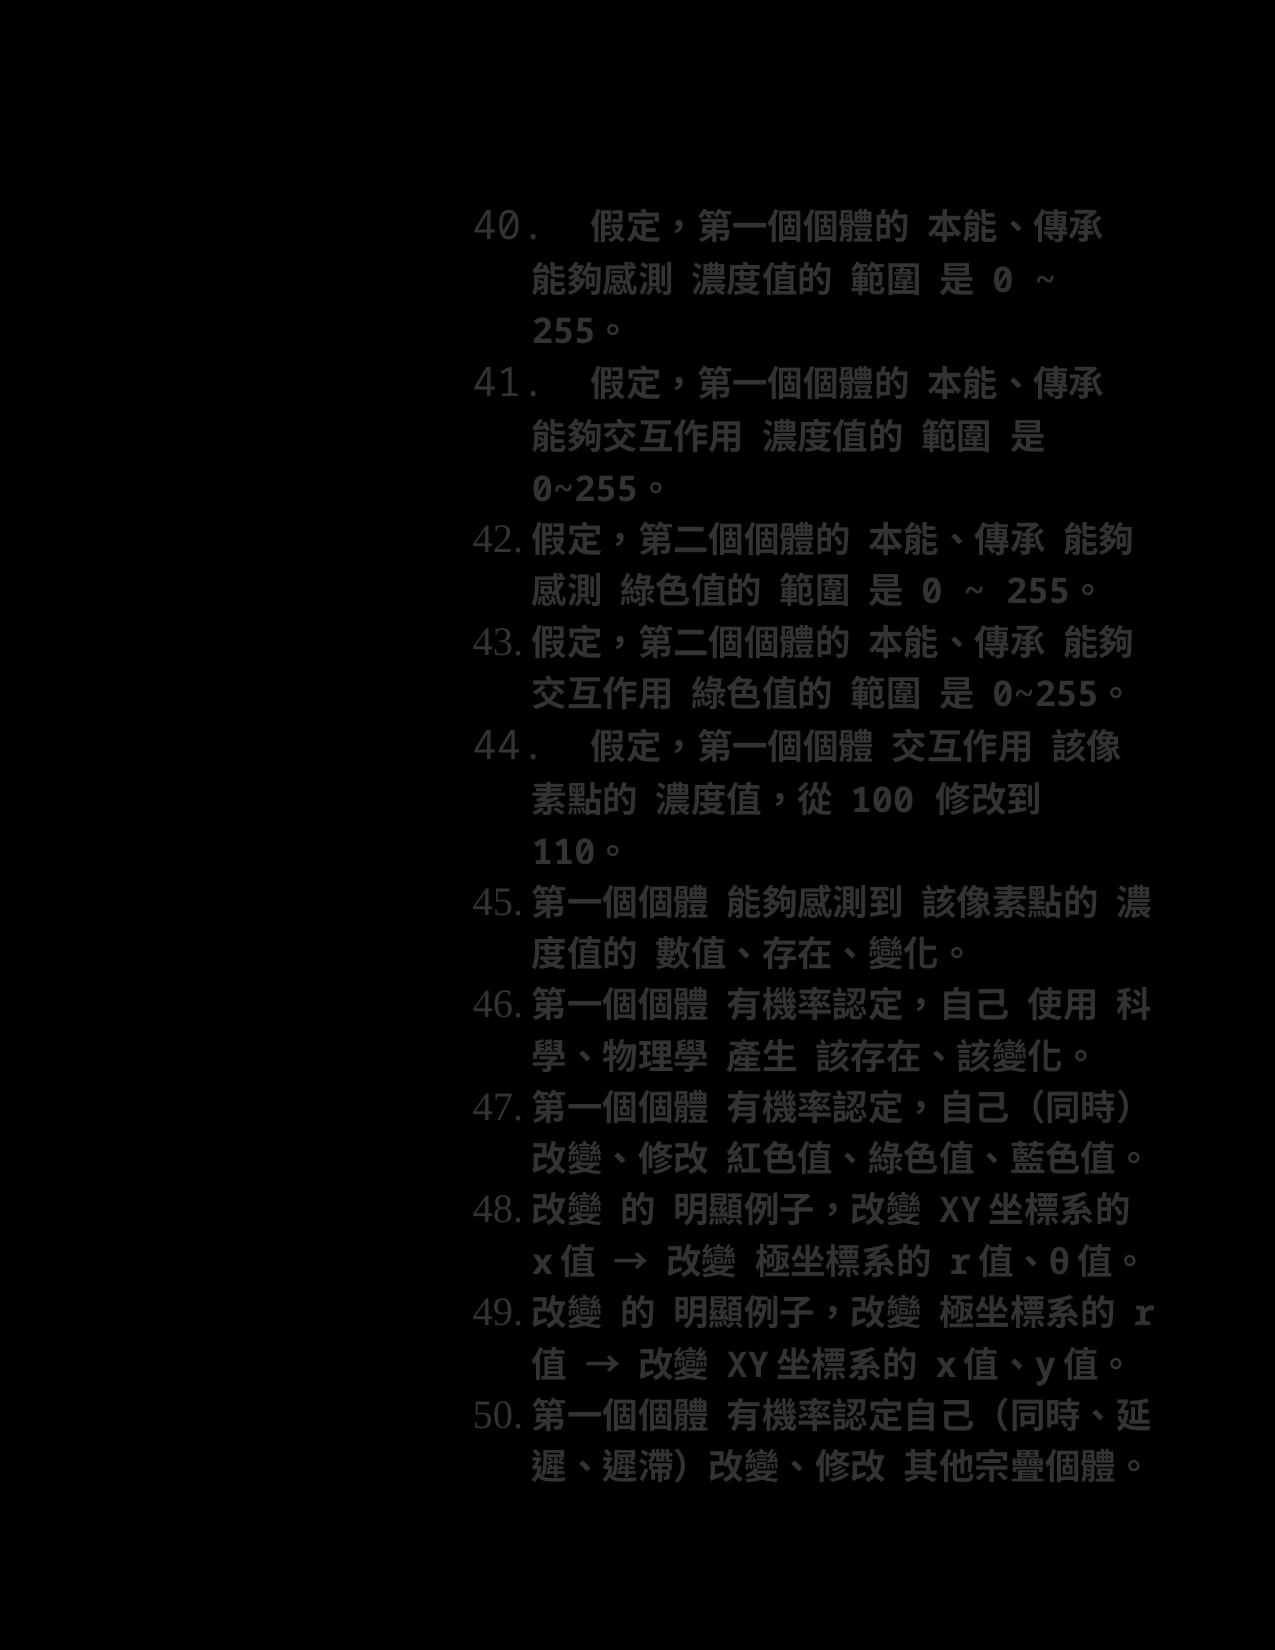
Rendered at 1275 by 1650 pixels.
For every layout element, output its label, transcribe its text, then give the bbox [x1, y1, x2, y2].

list 假定，第一個個體的 本能、傳承 能夠感測 濃度值的 範圍 是 0 ~ 255。 [472, 196, 1157, 354]
list 改變 的 明顯例子，改變 XY坐標系的 x值 → 改變 極坐標系的 r值、θ值。 [472, 1182, 1157, 1284]
list 第一個個體 有機率認定，自己 使用 科學、物理學 產生 該存在、該變化。 [472, 977, 1157, 1079]
list 第一個個體 有機率認定自己（同時、延遲、遲滯）改變、修改 其他宗疊個體。 [472, 1387, 1157, 1490]
list 第一個個體 能夠感測到 該像素點的 濃度值的 數值、存在、變化。 [472, 874, 1157, 977]
list 改變 的 明顯例子，改變 極坐標系的 r值 → 改變 XY坐標系的 x值、y值。 [472, 1284, 1157, 1387]
list 假定，第一個個體的 本能、傳承 能夠交互作用 濃度值的 範圍 是 0~255。 [472, 354, 1157, 511]
list 假定，第二個個體的 本能、傳承 能夠交互作用 綠色值的 範圍 是 0~255。 [472, 614, 1157, 717]
list 假定，第二個個體的 本能、傳承 能夠感測 綠色值的 範圍 是 0 ~ 255。 [472, 511, 1157, 614]
list 第一個個體 有機率認定，自己（同時）改變、修改 紅色值、綠色值、藍色值。 [472, 1079, 1157, 1182]
list 假定，第一個個體 交互作用 該像素點的 濃度值，從 100 修改到 110。 [472, 717, 1157, 874]
